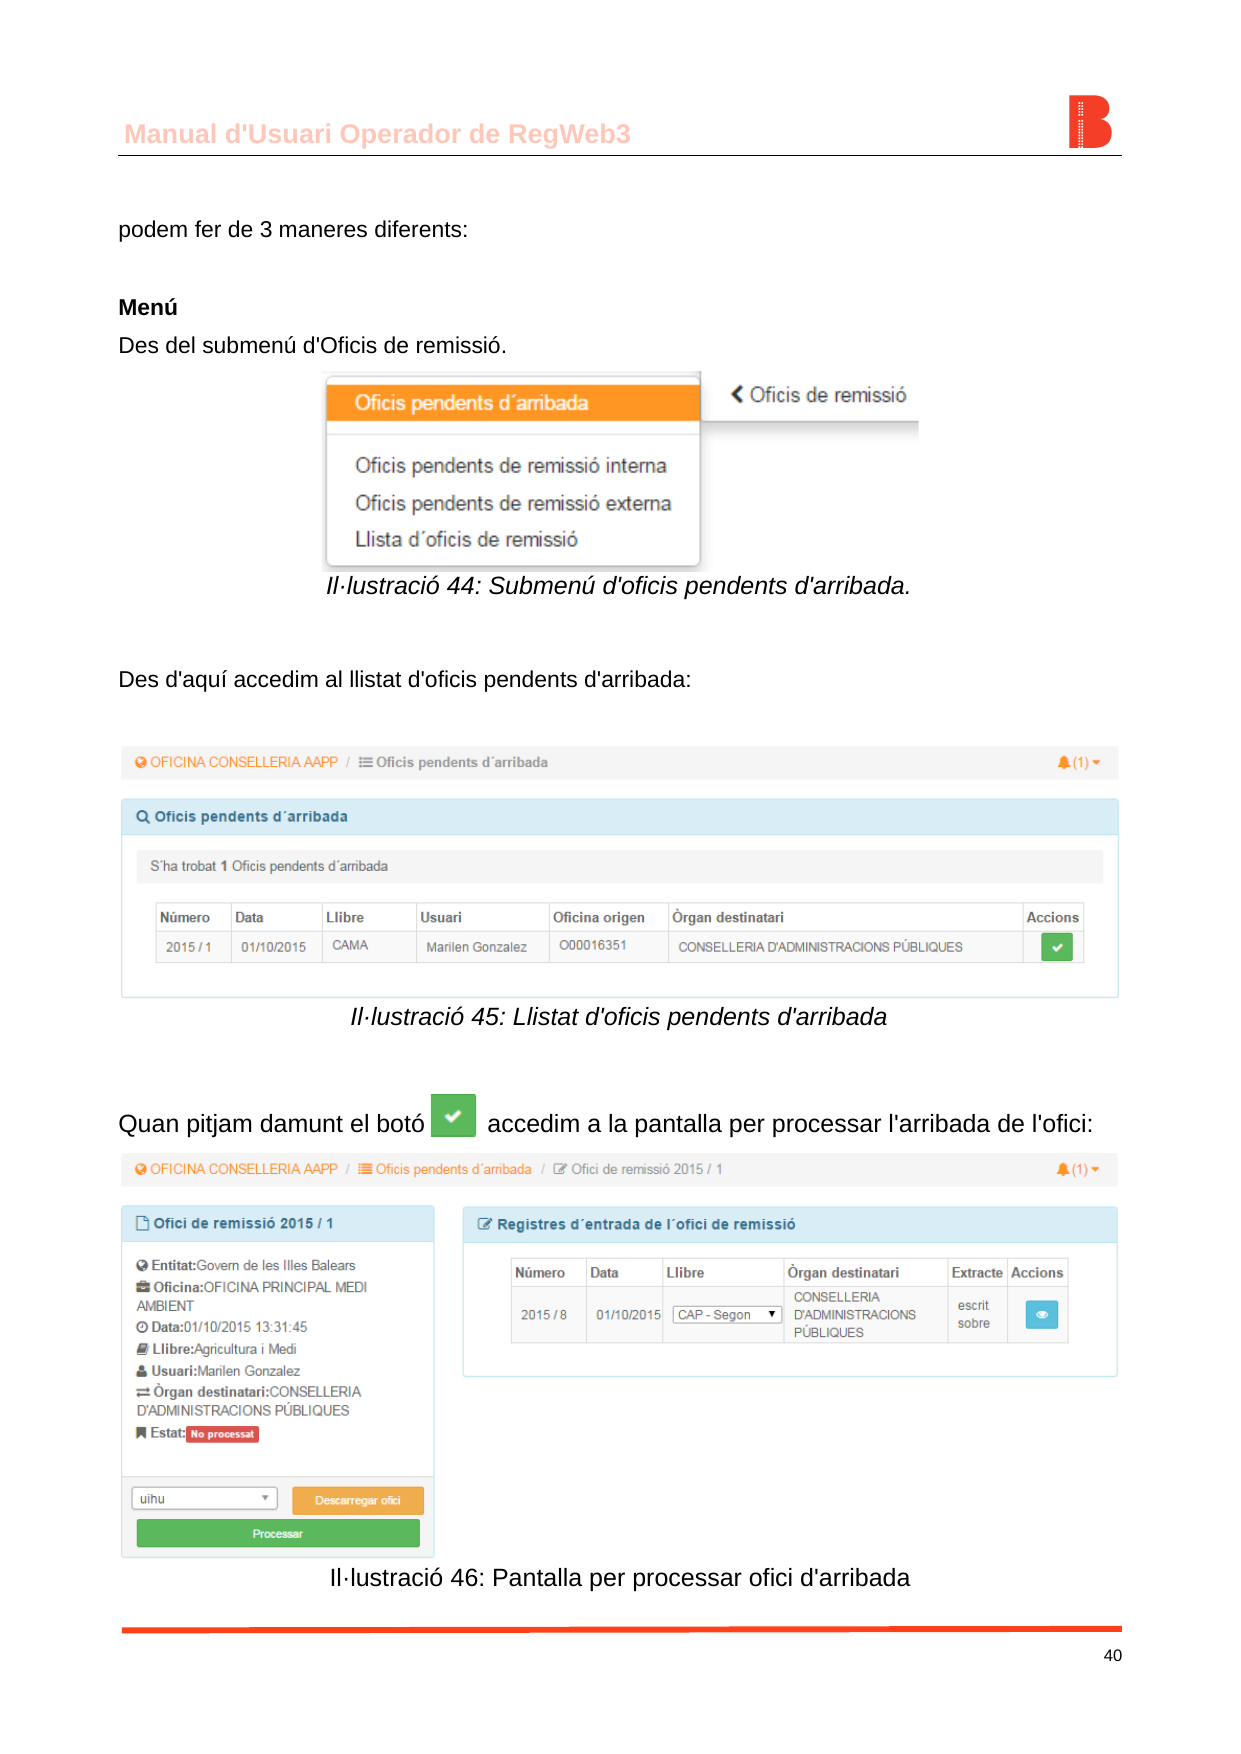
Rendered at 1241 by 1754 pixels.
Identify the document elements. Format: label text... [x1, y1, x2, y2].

text Menú [118, 293, 1122, 320]
picture [430, 1094, 477, 1137]
text Des d'aquí accedim al llistat d'oficis pendents d'arribada: [118, 666, 1122, 692]
picture [1063, 94, 1117, 150]
text Il·lustració 46: Pantalla per processar ofici d'arribada [118, 1563, 1122, 1592]
text Il·lustració 45: Llistat d'oficis pendents d'arribada [118, 1002, 1122, 1031]
text Des del submenú d'Oficis de remissió. [118, 332, 1122, 359]
text Il·lustració 44: Submenú d'oficis pendents d'arribada. [118, 384, 1122, 600]
text Quan pitjam damunt el botó accedim a la pantalla per processar l'arribada de l'ofici: [118, 1109, 1122, 1138]
picture [321, 371, 919, 572]
picture [118, 743, 1123, 1002]
picture [118, 1150, 1123, 1563]
text podem fer de 3 maneres diferents: [118, 216, 1122, 242]
